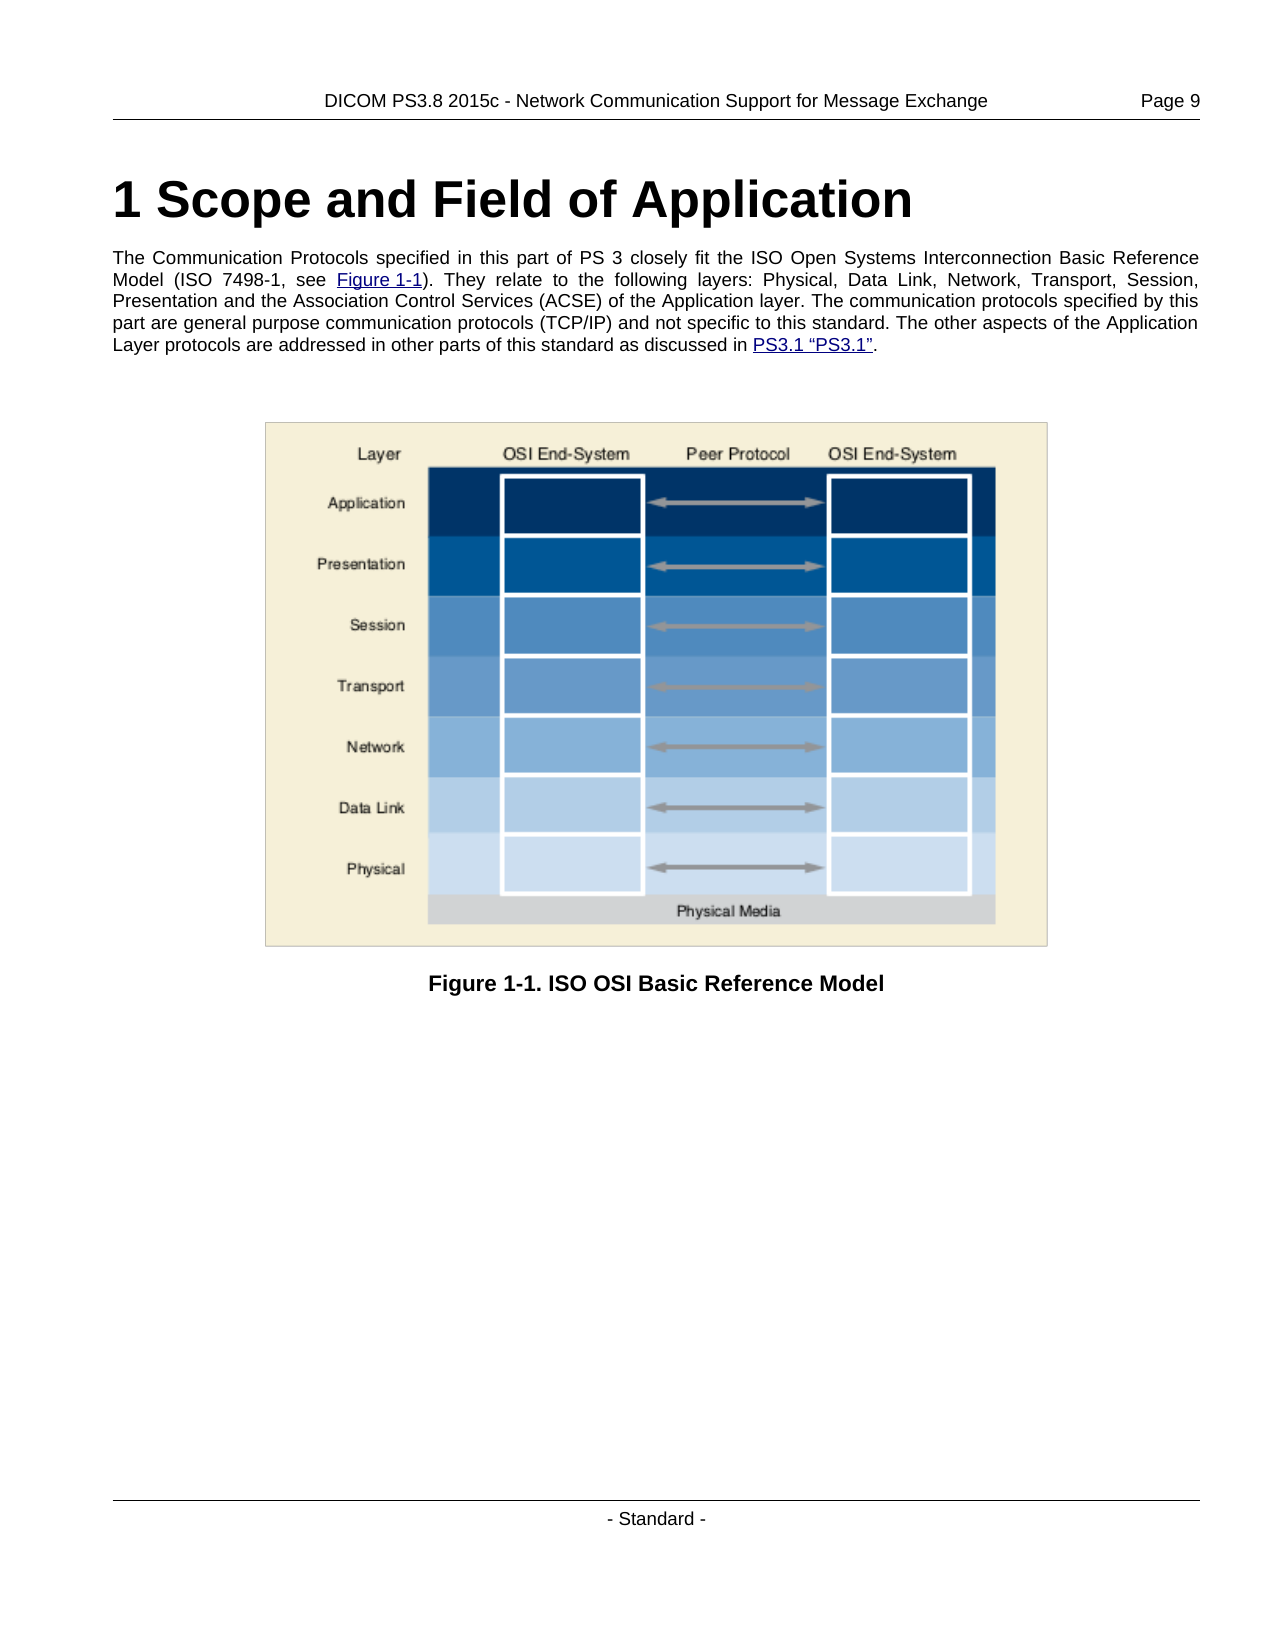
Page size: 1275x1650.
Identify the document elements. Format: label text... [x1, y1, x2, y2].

text Figure 1-1. ISO OSI Basic Reference Model [112, 970, 1200, 996]
picture [264, 421, 1049, 948]
text The Communication Protocols specified in this part of PS 3 closely fit the ISO Open Systems Interconnection Basic Reference Model (ISO 7498-1, see Figure 1-1). They relate to the following layers: Physical, Data Link, Network, Transport, Session, Presentation and the Association Control Services (ACSE) of the Application layer. The communication protocols specified by this part are general purpose communication protocols (TCP/IP) and not specific to this standard. The other aspects of the Application Layer protocols are addressed in other parts of this standard as discussed in PS3.1 “PS3.1”. [112, 247, 1200, 355]
text 1 Scope and Field of Application [112, 169, 1200, 228]
